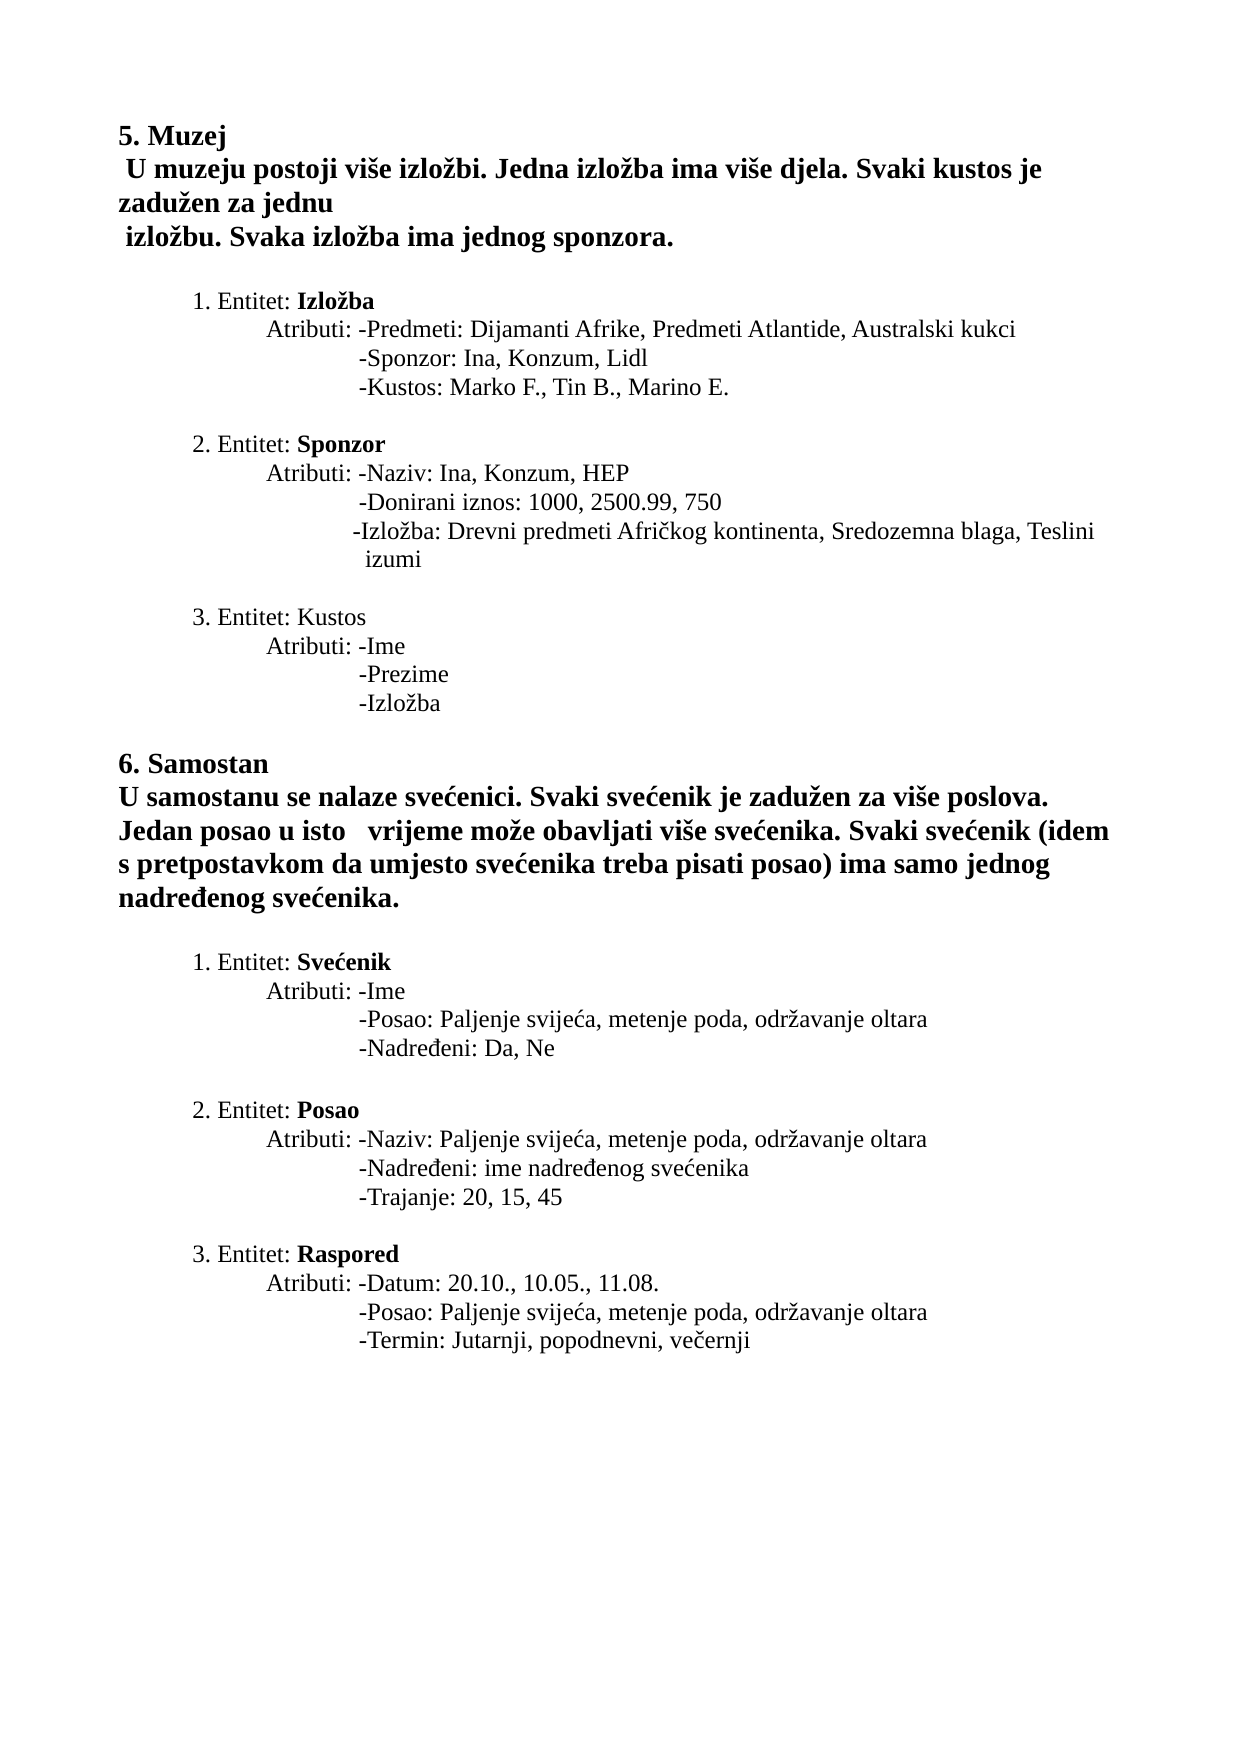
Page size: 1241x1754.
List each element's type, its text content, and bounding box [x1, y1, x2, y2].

text Atributi: -Naziv: Paljenje svijeća, metenje poda, održavanje oltara [118, 1124, 1122, 1153]
text -Kustos: Marko F., Tin B., Marino E. [118, 372, 1122, 401]
text Atributi: -Ime [118, 631, 1122, 659]
text -Termin: Jutarnji, popodnevni, večernji [118, 1326, 1122, 1354]
text U samostanu se nalaze svećenici. Svaki svećenik je zadužen za više poslova. Jedan posao u isto vrijeme može obavljati više svećenika. Svaki svećenik (idem s pretpostavkom da umjesto svećenika treba pisati posao) ima samo jednog nadređenog svećenika. [118, 779, 1122, 913]
text -Posao: Paljenje svijeća, metenje poda, održavanje oltara [118, 1004, 1122, 1033]
text -Trajanje: 20, 15, 45 [118, 1182, 1122, 1211]
text -Izložba [118, 688, 1122, 717]
text izložbu. Svaka izložba ima jednog sponzora. [118, 219, 1122, 252]
text -Izložba: Drevni predmeti Afričkog kontinenta, Sredozemna blaga, Teslini izumi [118, 516, 1122, 573]
text 2. Entitet: Sponzor [118, 429, 1122, 458]
text U muzeju postoji više izložbi. Jedna izložba ima više djela. Svaki kustos je zadužen za jednu [118, 152, 1122, 219]
text 5. Muzej [118, 118, 1122, 152]
text -Nadređeni: ime nadređenog svećenika [118, 1153, 1122, 1182]
text Atributi: -Datum: 20.10., 10.05., 11.08. [118, 1268, 1122, 1297]
text 6. Samostan [118, 746, 1122, 779]
text 2. Entitet: Posao [118, 1096, 1122, 1124]
text 1. Entitet: Svećenik [118, 947, 1122, 976]
text 1. Entitet: Izložba [118, 286, 1122, 314]
text 3. Entitet: Raspored [118, 1239, 1122, 1268]
text -Prezime [118, 659, 1122, 688]
text -Sponzor: Ina, Konzum, Lidl [118, 343, 1122, 372]
text -Posao: Paljenje svijeća, metenje poda, održavanje oltara [118, 1297, 1122, 1326]
text Atributi: -Predmeti: Dijamanti Afrike, Predmeti Atlantide, Australski kukci [118, 314, 1122, 343]
text 3. Entitet: Kustos [118, 602, 1122, 631]
text -Donirani iznos: 1000, 2500.99, 750 [118, 487, 1122, 516]
text Atributi: -Naziv: Ina, Konzum, HEP [118, 458, 1122, 487]
text Atributi: -Ime [118, 976, 1122, 1004]
text -Nadređeni: Da, Ne [118, 1033, 1122, 1062]
